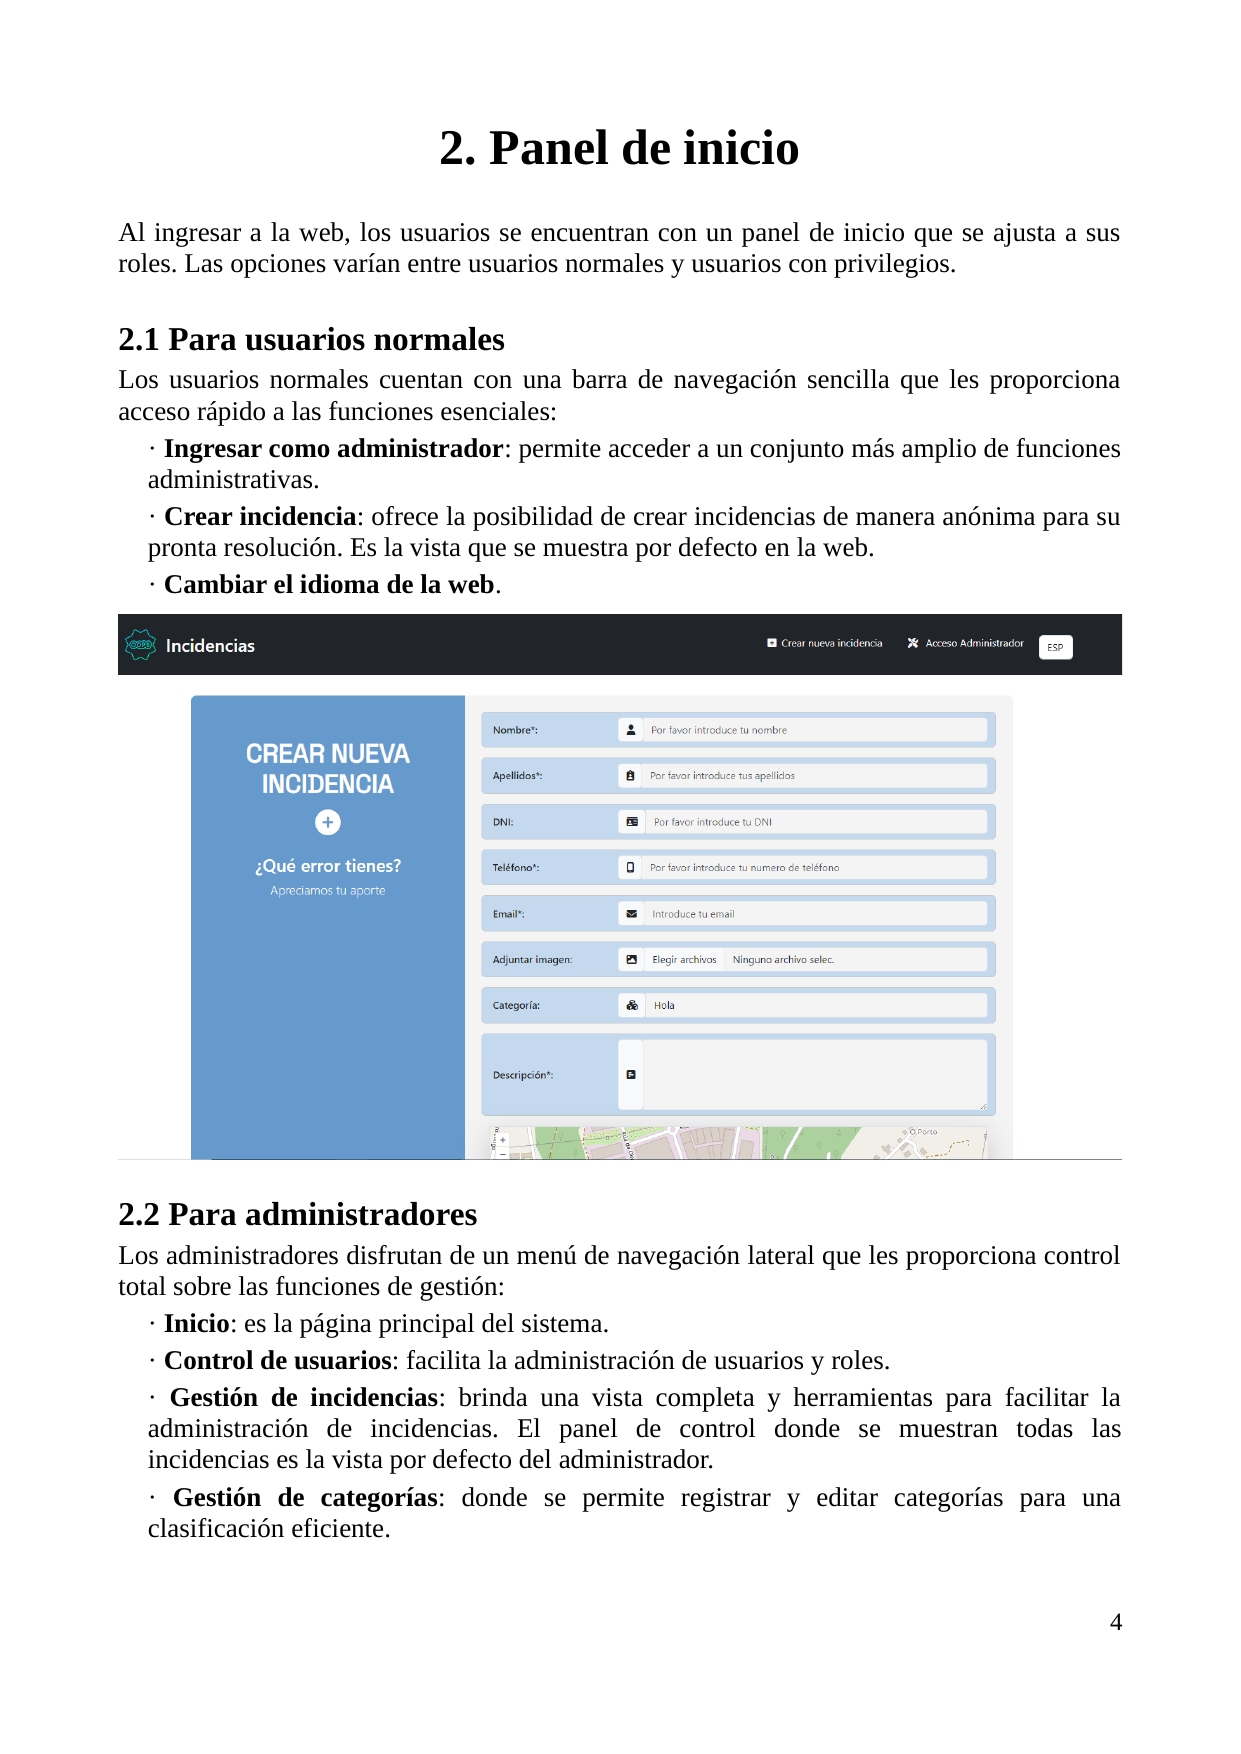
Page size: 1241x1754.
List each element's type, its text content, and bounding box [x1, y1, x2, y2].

text Los administradores disfrutan de un menú de navegación lateral que les proporciona control total sobre las funciones de gestión: [118, 1239, 1122, 1301]
text 2.2 Para administradores [118, 1194, 1122, 1233]
text · Crear incidencia: ofrece la posibilidad de crear incidencias de manera anónima para su pronta resolución. Es la vista que se muestra por defecto en la web. [148, 500, 1122, 562]
text · Gestión de categorías: donde se permite registrar y editar categorías para una clasificación eficiente. [148, 1481, 1122, 1543]
picture [118, 614, 1123, 1160]
text · Ingresar como administrador: permite acceder a un conjunto más amplio de funciones administrativas. [148, 432, 1122, 494]
text Al ingresar a la web, los usuarios se encuentran con un panel de inicio que se ajusta a sus roles. Las opciones varían entre usuarios normales y usuarios con privilegios. [118, 216, 1122, 278]
text · Gestión de incidencias: brinda una vista completa y herramientas para facilitar la administración de incidencias. El panel de control donde se muestran todas las incidencias es la vista por defecto del administrador. [148, 1381, 1122, 1475]
text Los usuarios normales cuentan con una barra de navegación sencilla que les proporciona acceso rápido a las funciones esenciales: [118, 363, 1122, 426]
text 2. Panel de inicio [118, 118, 1122, 176]
text · Inicio: es la página principal del sistema. [148, 1307, 1122, 1338]
text · Control de usuarios: facilita la administración de usuarios y roles. [148, 1344, 1122, 1375]
text · Cambiar el idioma de la web. [148, 568, 1122, 599]
text 2.1 Para usuarios normales [118, 319, 1122, 357]
